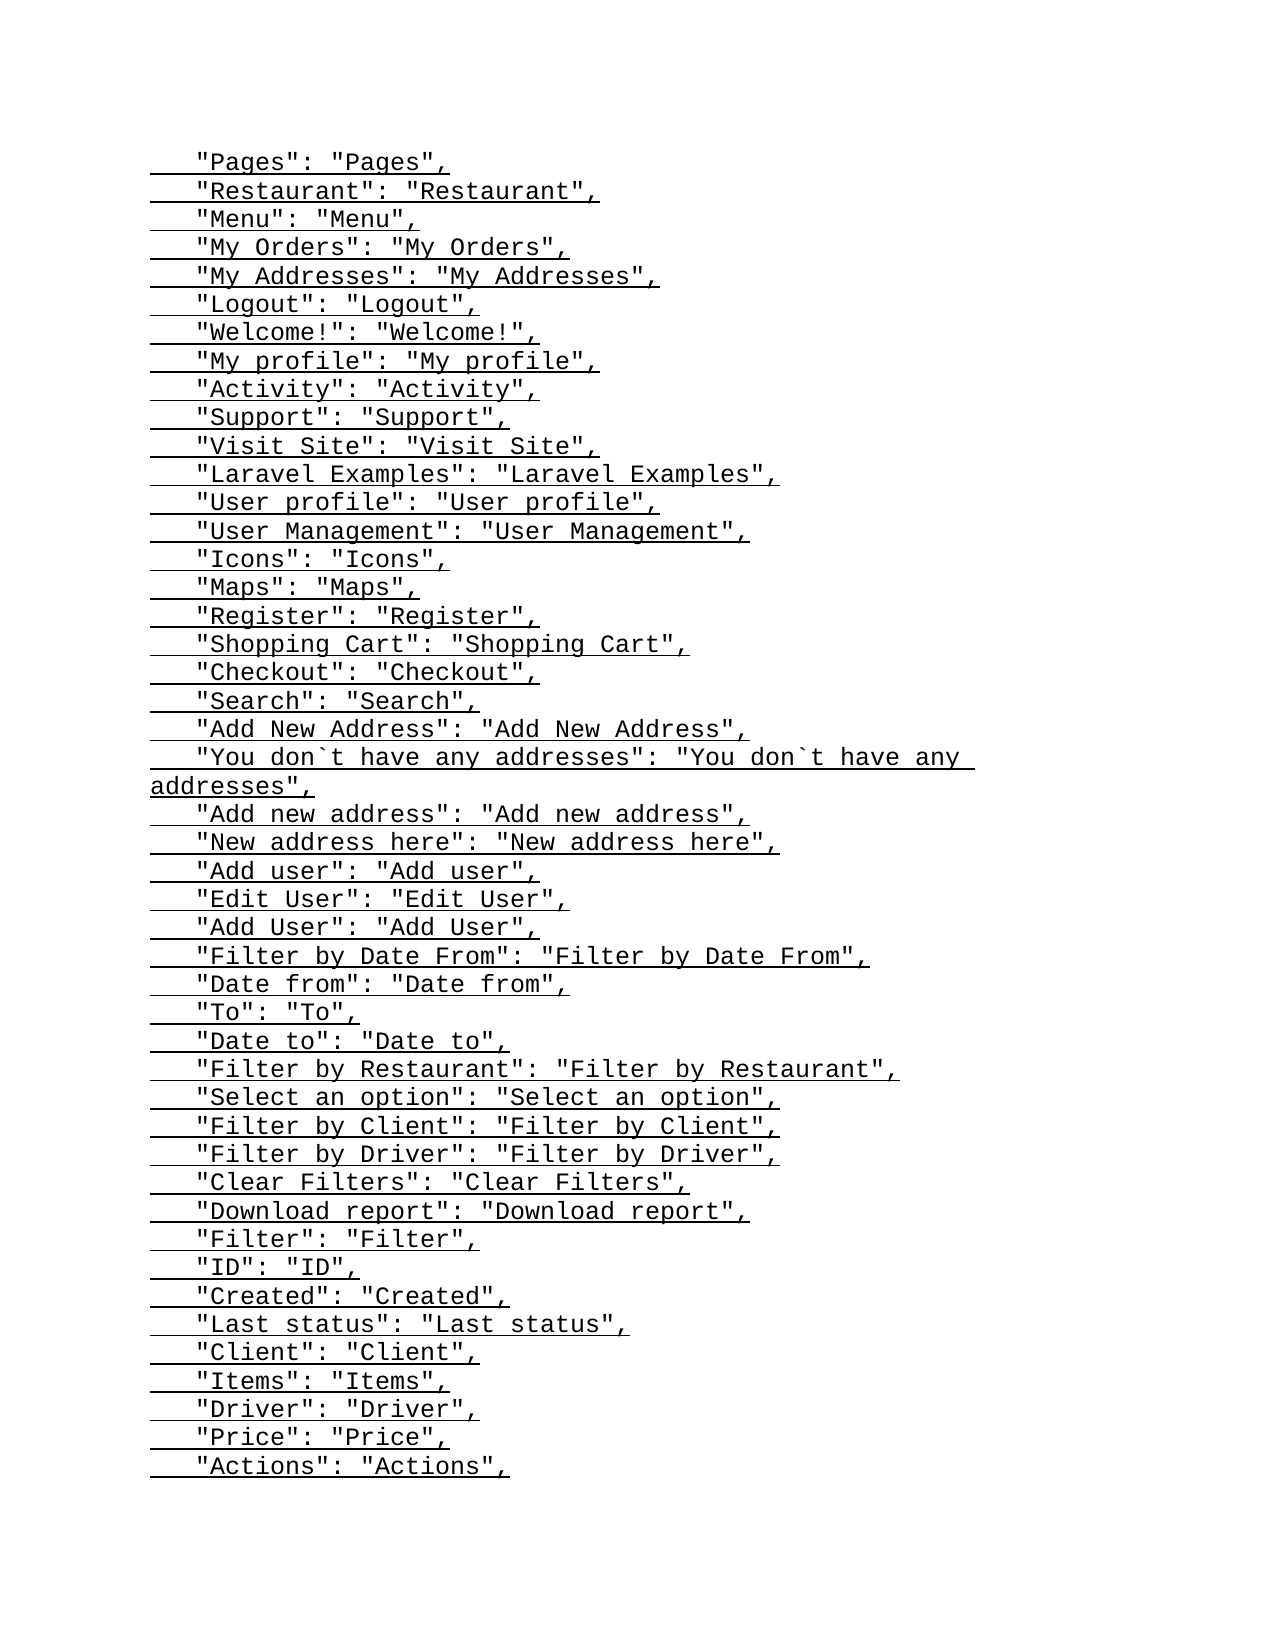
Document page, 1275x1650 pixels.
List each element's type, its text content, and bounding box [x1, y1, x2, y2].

text "Select an option": "Select an option", [150, 1085, 1125, 1113]
text "Filter by Restaurant": "Filter by Restaurant", [150, 1057, 1125, 1085]
text "You don`t have any addresses": "You don`t have any addresses", [150, 745, 1125, 802]
text "Add user": "Add user", [150, 858, 1125, 887]
text "Checkout": "Checkout", [150, 660, 1125, 688]
text "Icons": "Icons", [150, 547, 1125, 575]
text "Actions": "Actions", [150, 1453, 1125, 1482]
text "Register": "Register", [150, 603, 1125, 632]
text "New address here": "New address here", [150, 830, 1125, 858]
text "My profile": "My profile", [150, 348, 1125, 377]
text "Items": "Items", [150, 1368, 1125, 1397]
text "My Orders": "My Orders", [150, 235, 1125, 263]
text "Price": "Price", [150, 1425, 1125, 1453]
text "User profile": "User profile", [150, 490, 1125, 518]
text "Filter": "Filter", [150, 1227, 1125, 1255]
text "Last status": "Last status", [150, 1312, 1125, 1340]
text "Add New Address": "Add New Address", [150, 717, 1125, 745]
text "Menu": "Menu", [150, 207, 1125, 235]
text "Logout": "Logout", [150, 292, 1125, 320]
text "Add User": "Add User", [150, 915, 1125, 943]
text "Activity": "Activity", [150, 377, 1125, 405]
text "Laravel Examples": "Laravel Examples", [150, 462, 1125, 490]
text "Maps": "Maps", [150, 575, 1125, 603]
text "Filter by Client": "Filter by Client", [150, 1113, 1125, 1142]
text "Date from": "Date from", [150, 972, 1125, 1000]
text "Pages": "Pages", [150, 150, 1125, 178]
text "Client": "Client", [150, 1340, 1125, 1368]
text "Created": "Created", [150, 1283, 1125, 1312]
text "Visit Site": "Visit Site", [150, 433, 1125, 462]
text "To": "To", [150, 1000, 1125, 1028]
text "User Management": "User Management", [150, 518, 1125, 547]
text "Welcome!": "Welcome!", [150, 320, 1125, 348]
text "Clear Filters": "Clear Filters", [150, 1170, 1125, 1198]
text "Add new address": "Add new address", [150, 802, 1125, 830]
text "Search": "Search", [150, 688, 1125, 717]
text "Filter by Date From": "Filter by Date From", [150, 943, 1125, 972]
text "Driver": "Driver", [150, 1397, 1125, 1425]
text "Edit User": "Edit User", [150, 887, 1125, 915]
text "Support": "Support", [150, 405, 1125, 433]
text "Download report": "Download report", [150, 1198, 1125, 1227]
text "Shopping Cart": "Shopping Cart", [150, 632, 1125, 660]
text "ID": "ID", [150, 1255, 1125, 1283]
text "Restaurant": "Restaurant", [150, 178, 1125, 207]
text "Date to": "Date to", [150, 1028, 1125, 1057]
text "My Addresses": "My Addresses", [150, 263, 1125, 292]
text "Filter by Driver": "Filter by Driver", [150, 1142, 1125, 1170]
